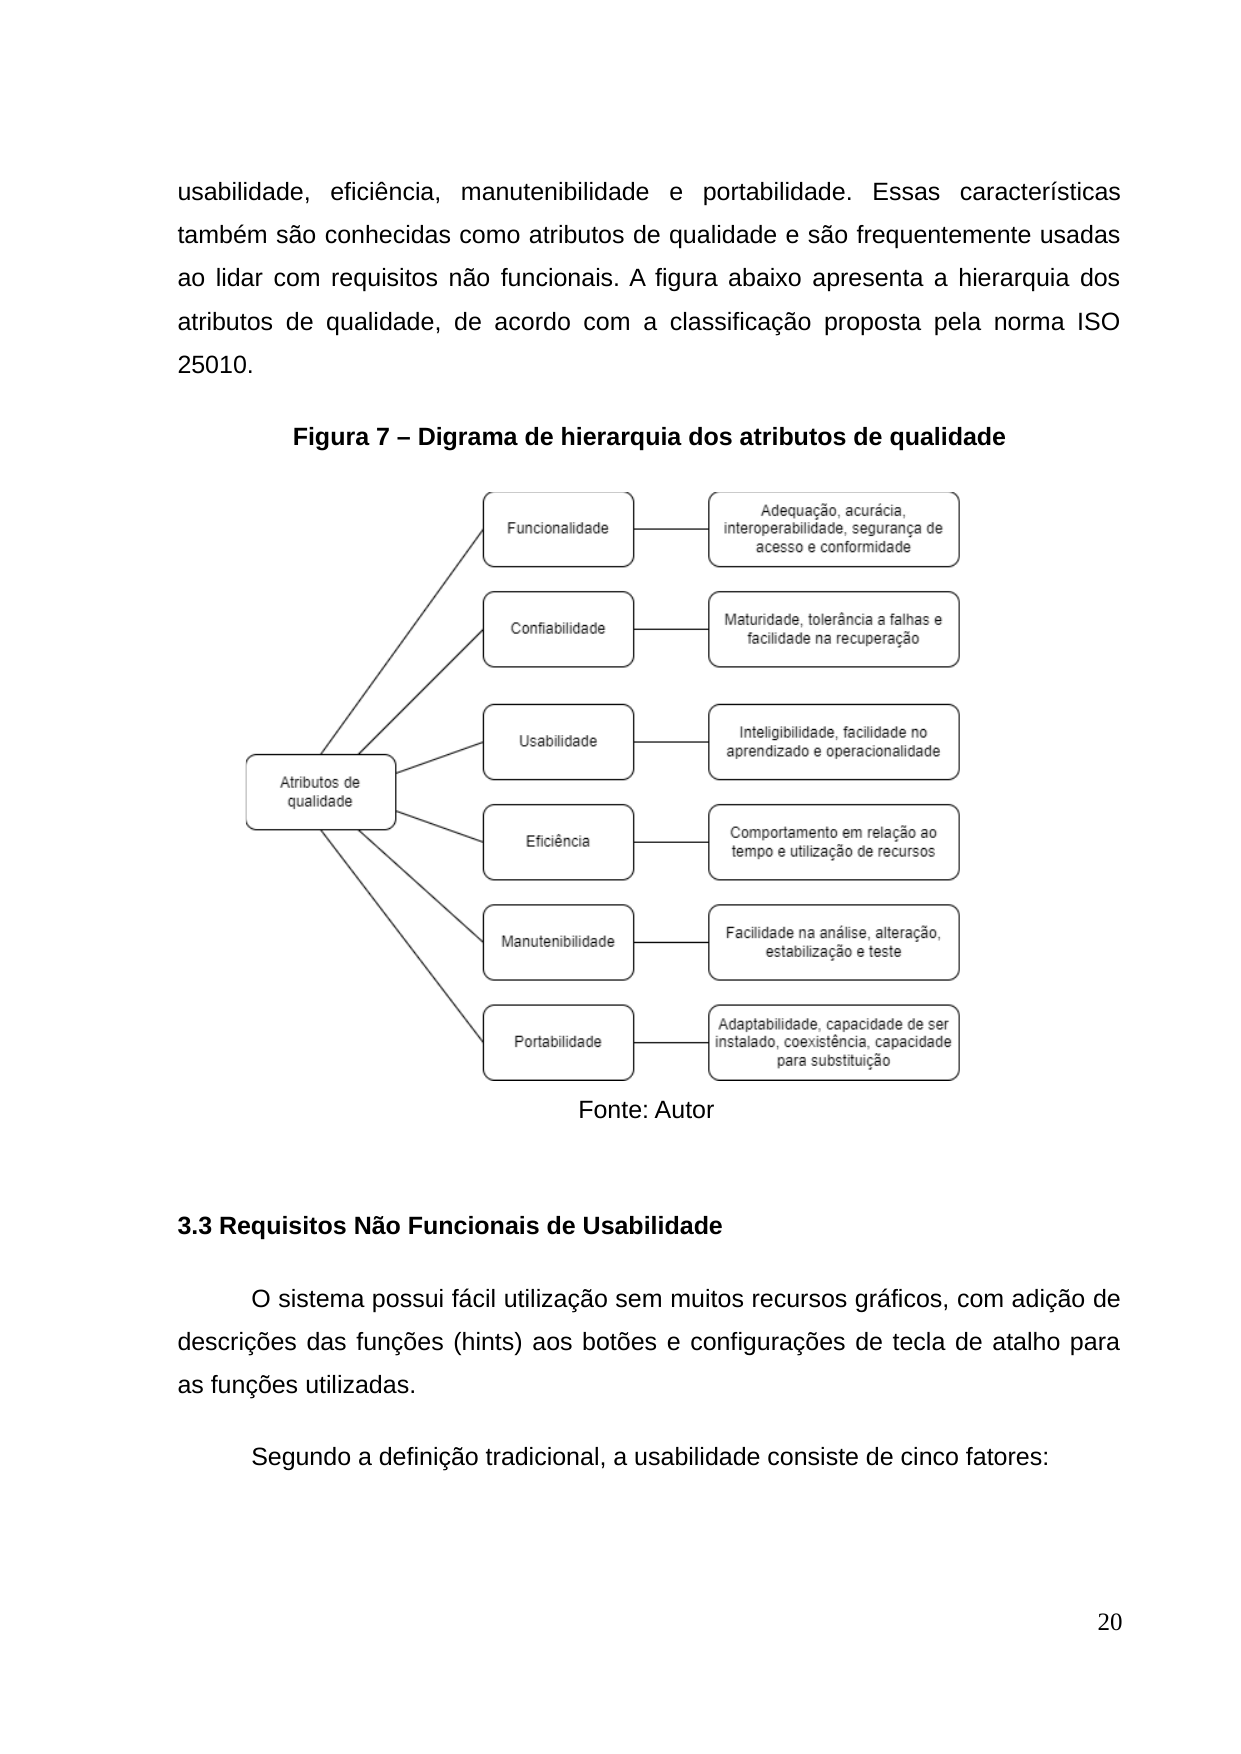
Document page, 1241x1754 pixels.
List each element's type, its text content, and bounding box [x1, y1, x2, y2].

text Fonte: Autor [177, 495, 1122, 1167]
picture [245, 492, 960, 1081]
text O sistema possui fácil utilização sem muitos recursos gráficos, com adição de descrições das funções (hints) aos botões e configurações de tecla de atalho para as funções utilizadas. [177, 1283, 1122, 1398]
text usabilidade, eficiência, manutenibilidade e portabilidade. Essas características também são conhecidas como atributos de qualidade e são frequentemente usadas ao lidar com requisitos não funcionais. A figura abaixo apresenta a hierarquia dos atributos de qualidade, de acordo com a classificação proposta pela norma ISO 25010. [177, 177, 1122, 378]
text Segundo a definição tradicional, a usabilidade consiste de cinco fatores: [177, 1442, 1122, 1471]
text 3.3 Requisitos Não Funcionais de Usabilidade [177, 1211, 1122, 1240]
text Figura 7 – Digrama de hierarquia dos atributos de qualidade [177, 422, 1122, 451]
